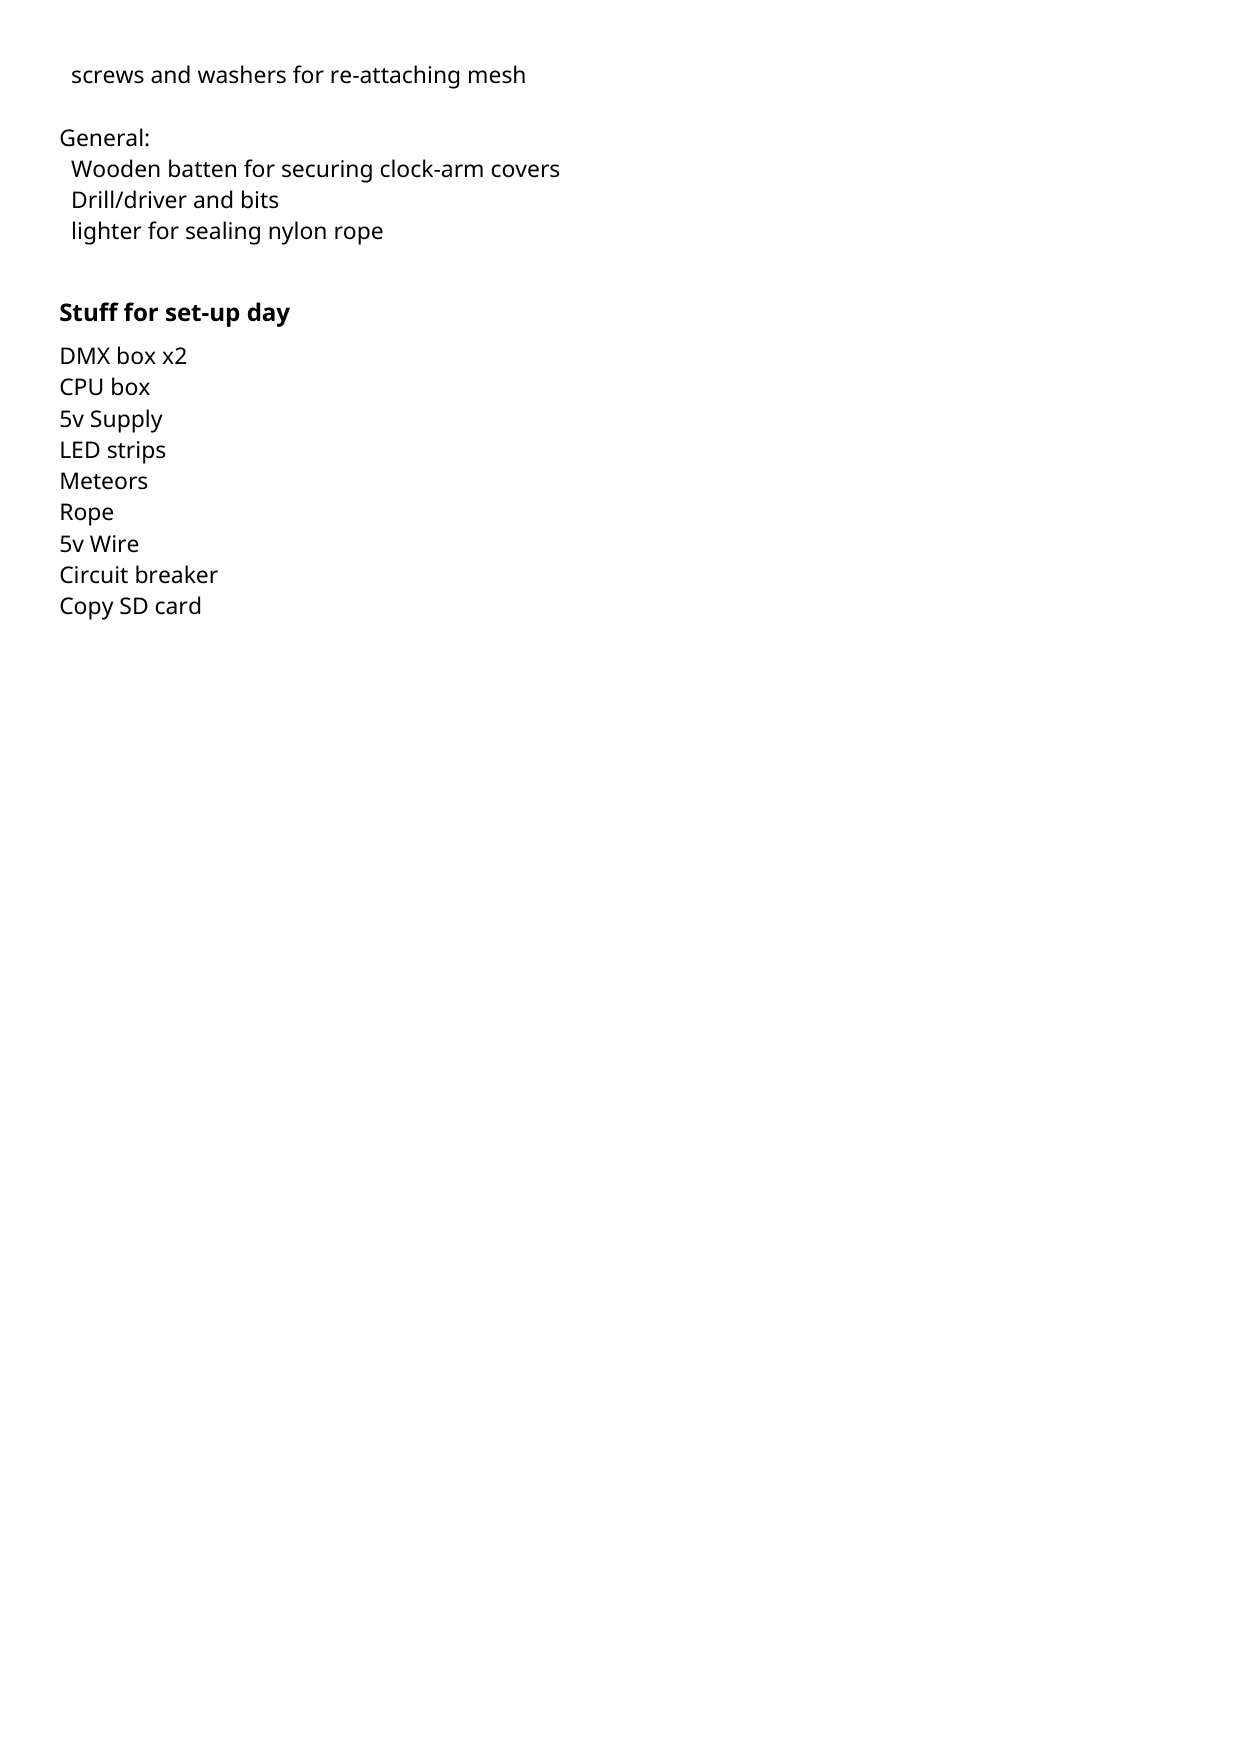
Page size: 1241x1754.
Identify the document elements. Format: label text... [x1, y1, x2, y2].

text DMX box x2 [59, 340, 1181, 371]
subtitle Stuff for set-up day [59, 296, 1181, 328]
text Copy SD card [59, 590, 1181, 621]
text Circuit breaker [59, 559, 1181, 590]
text Meteors [59, 465, 1181, 496]
text 5v Supply [59, 403, 1181, 434]
text 5v Wire [59, 528, 1181, 559]
text Wooden batten for securing clock-arm covers [59, 153, 1181, 184]
text General: [59, 122, 1181, 153]
text Rope [59, 496, 1181, 528]
text Drill/driver and bits [59, 184, 1181, 215]
text CPU box [59, 371, 1181, 403]
text lighter for sealing nylon rope [59, 215, 1181, 247]
text LED strips [59, 434, 1181, 465]
text screws and washers for re-attaching mesh [59, 59, 1181, 90]
